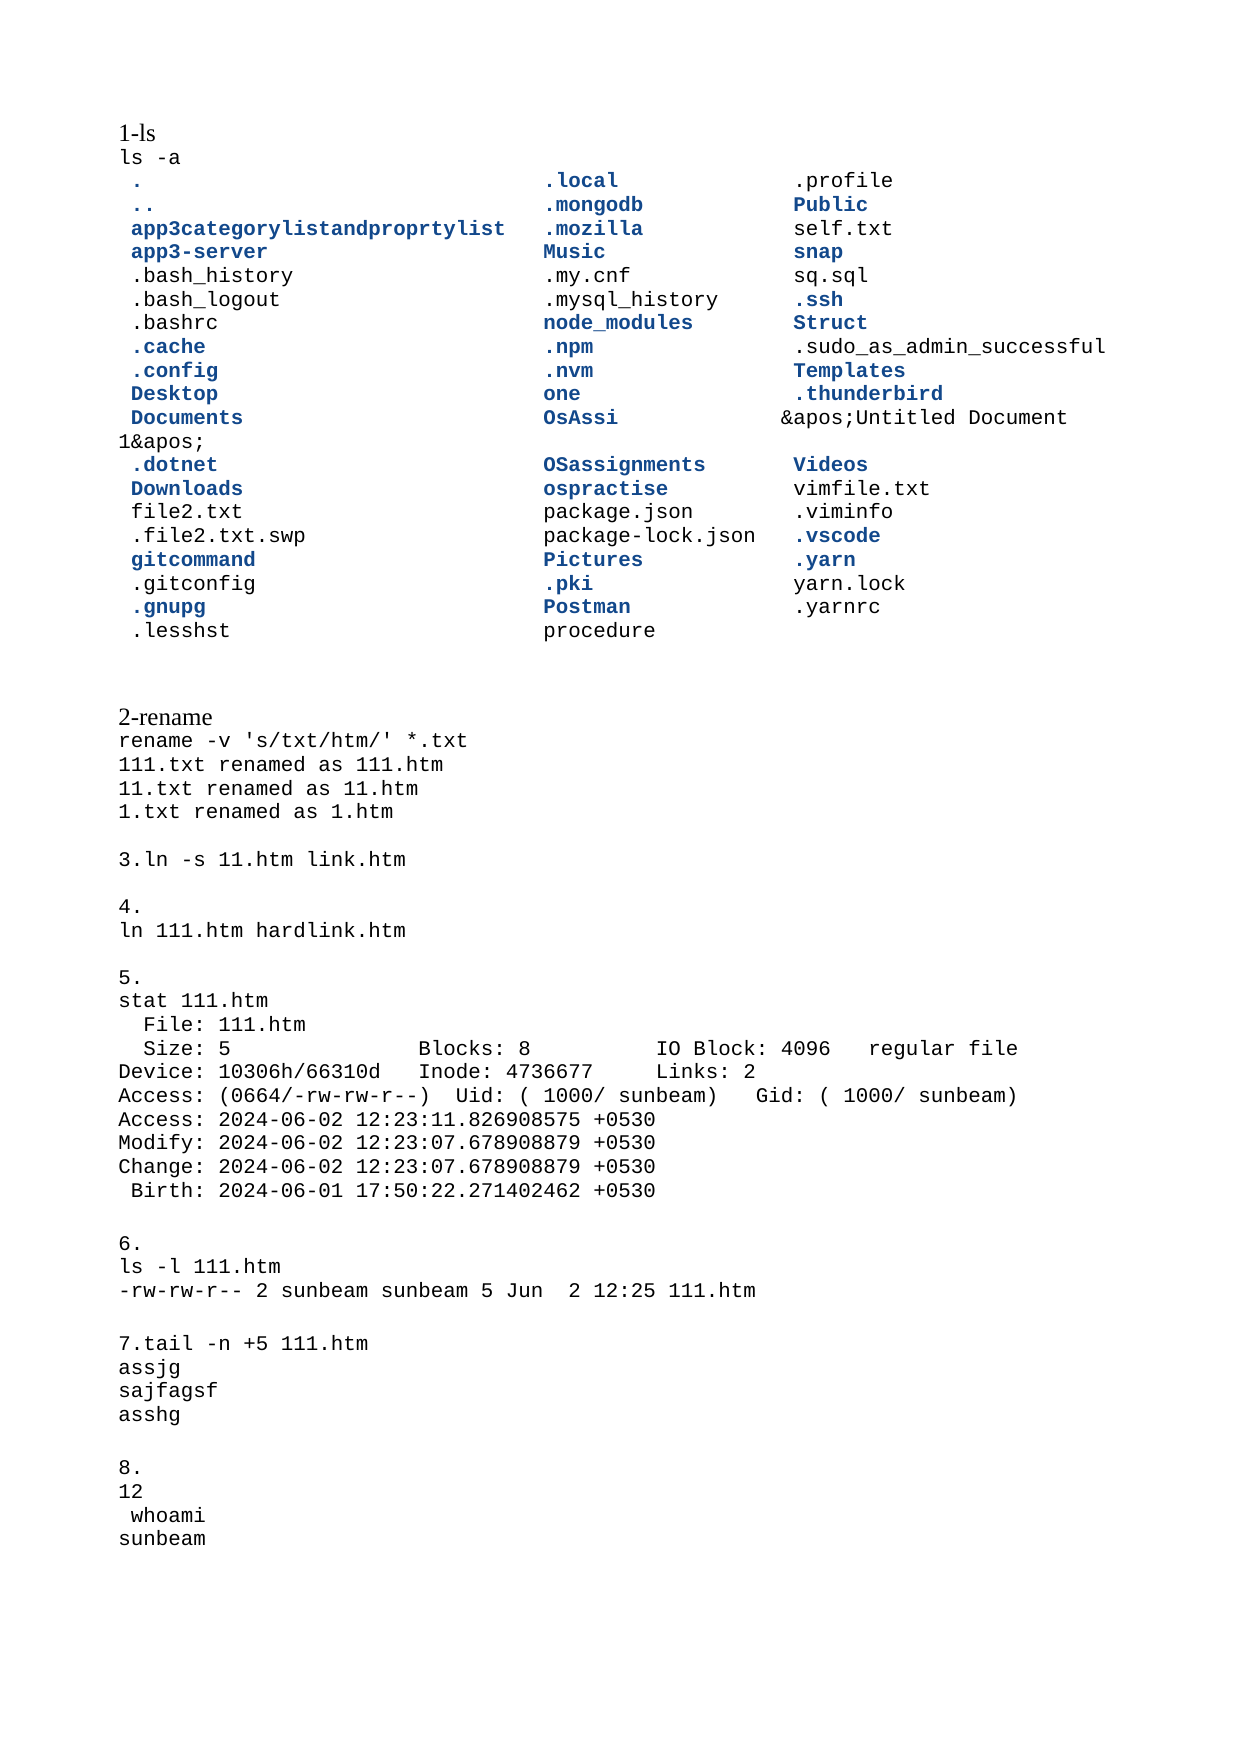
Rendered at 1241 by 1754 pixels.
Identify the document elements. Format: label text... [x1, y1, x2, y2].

text 1.txt renamed as 1.htm [118, 801, 1122, 825]
text Desktop one .thunderbird [118, 383, 1122, 407]
text .cache .npm .sudo_as_admin_successful [118, 336, 1122, 360]
text .bash_history .my.cnf sq.sql [118, 265, 1122, 289]
text stat 111.htm [118, 991, 1122, 1014]
text rename -v 's/txt/htm/' *.txt [118, 730, 1122, 754]
text 8. [118, 1457, 1122, 1481]
text Downloads ospractise vimfile.txt [118, 478, 1122, 502]
text Size: 5 Blocks: 8 IO Block: 4096 regular file [118, 1038, 1122, 1061]
text ls -a [118, 147, 1122, 171]
text .dotnet OSassignments Videos [118, 454, 1122, 478]
text 4. [118, 896, 1122, 919]
text 7.tail -n +5 111.htm [118, 1333, 1122, 1357]
text .bash_logout .mysql_history .ssh [118, 289, 1122, 312]
text ln 111.htm hardlink.htm [118, 919, 1122, 943]
text gitcommand Pictures .yarn [118, 549, 1122, 572]
text File: 111.htm [118, 1014, 1122, 1038]
text app3categorylistandproprtylist .mozilla self.txt [118, 218, 1122, 241]
text Documents OsAssi &apos;Untitled Document 1&apos; [118, 407, 1122, 454]
text .config .nvm Templates [118, 360, 1122, 383]
text ls -l 111.htm [118, 1256, 1122, 1280]
text app3-server Music snap [118, 241, 1122, 265]
text 111.txt renamed as 111.htm [118, 754, 1122, 778]
text Modify: 2024-06-02 12:23:07.678908879 +0530 [118, 1132, 1122, 1156]
text Access: 2024-06-02 12:23:11.826908575 +0530 [118, 1109, 1122, 1132]
text Birth: 2024-06-01 17:50:22.271402462 +0530 [118, 1180, 1122, 1203]
text 11.txt renamed as 11.htm [118, 778, 1122, 801]
text .bashrc node_modules Struct [118, 312, 1122, 336]
text .. .mongodb Public [118, 194, 1122, 218]
text .gnupg Postman .yarnrc [118, 596, 1122, 620]
text asshg [118, 1404, 1122, 1428]
text 3.ln -s 11.htm link.htm [118, 849, 1122, 872]
text assjg [118, 1357, 1122, 1381]
text Change: 2024-06-02 12:23:07.678908879 +0530 [118, 1156, 1122, 1180]
text 12 [118, 1481, 1122, 1504]
text 5. [118, 967, 1122, 991]
text .gitconfig .pki yarn.lock [118, 572, 1122, 596]
text Access: (0664/-rw-rw-r--) Uid: ( 1000/ sunbeam) Gid: ( 1000/ sunbeam) [118, 1085, 1122, 1109]
text 2-rename [118, 702, 1122, 730]
text .lesshst procedure [118, 620, 1122, 643]
text sunbeam [118, 1528, 1122, 1552]
text . .local .profile [118, 171, 1122, 194]
text Device: 10306h/66310d Inode: 4736677 Links: 2 [118, 1061, 1122, 1085]
text whoami [118, 1504, 1122, 1528]
text sajfagsf [118, 1381, 1122, 1404]
text 6. [118, 1233, 1122, 1256]
text -rw-rw-r-- 2 sunbeam sunbeam 5 Jun 2 12:25 111.htm [118, 1280, 1122, 1304]
text file2.txt package.json .viminfo [118, 502, 1122, 525]
text 1-ls [118, 118, 1122, 147]
text .file2.txt.swp package-lock.json .vscode [118, 525, 1122, 549]
